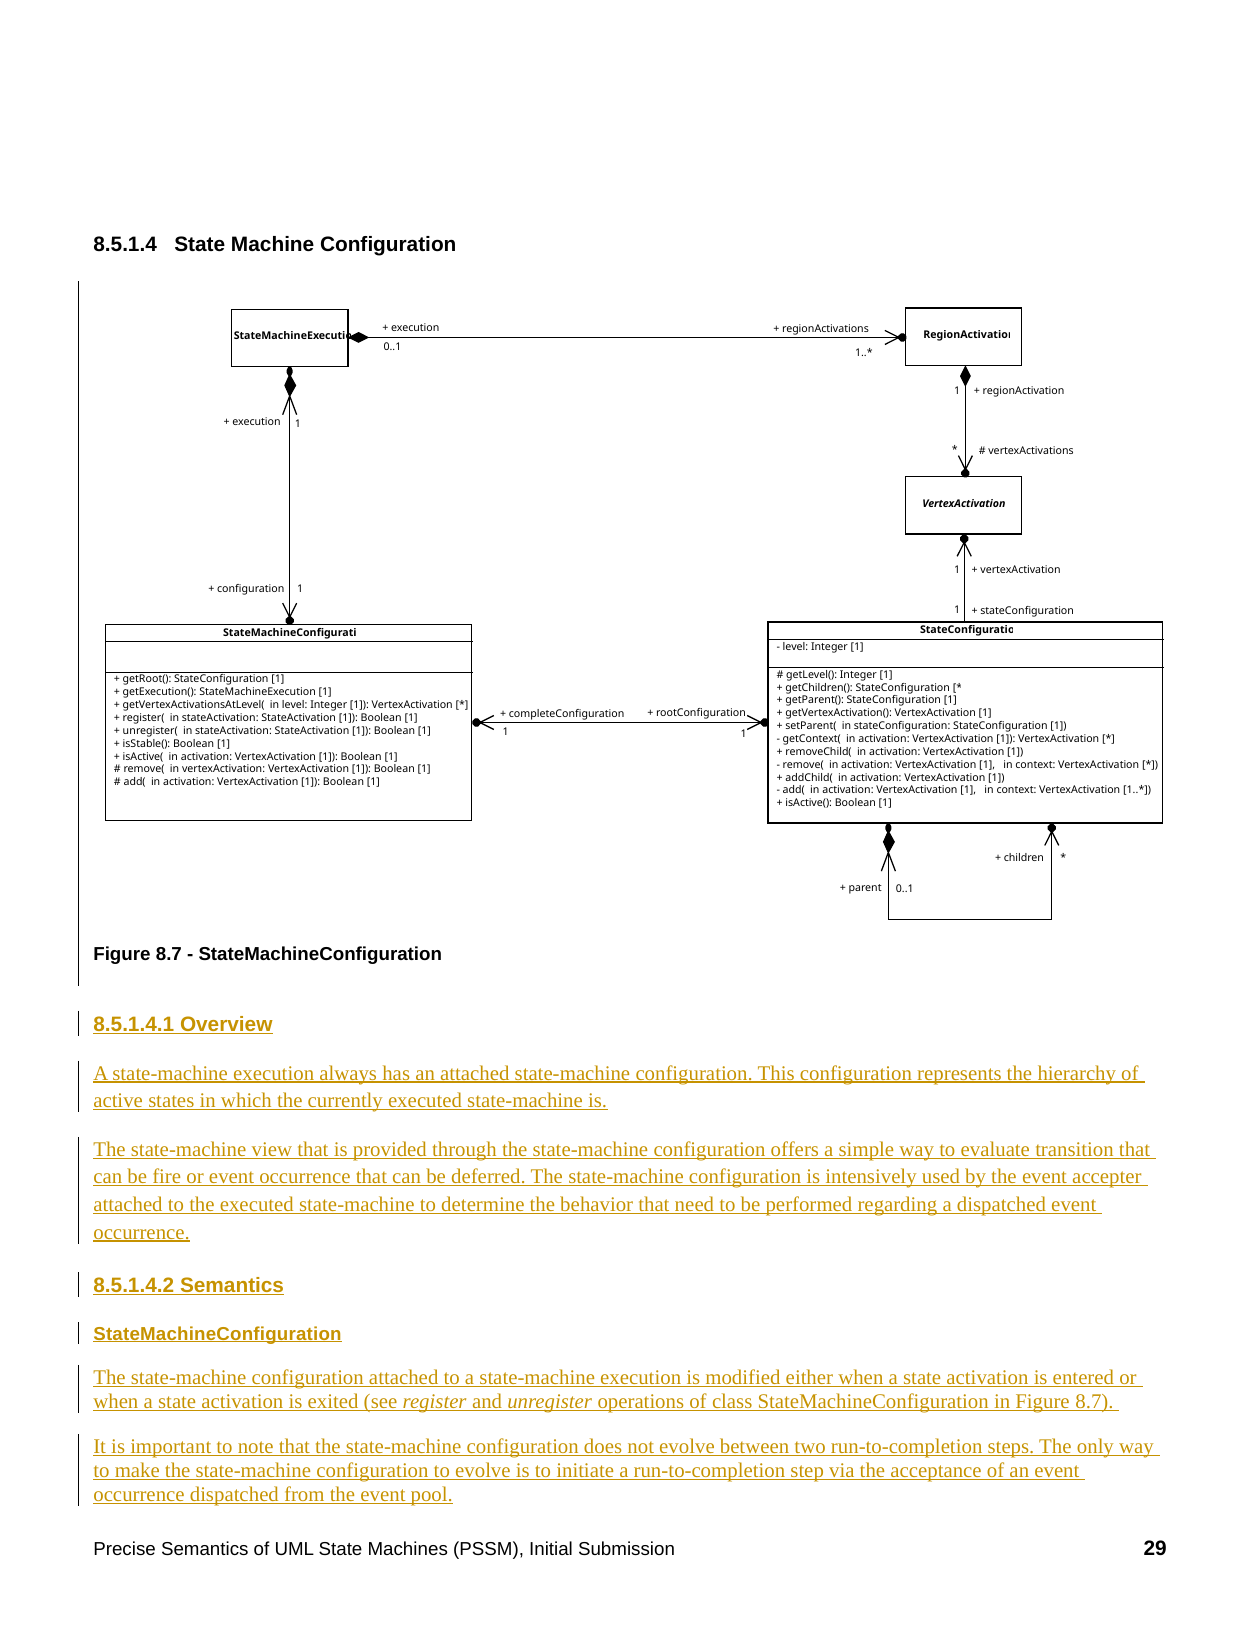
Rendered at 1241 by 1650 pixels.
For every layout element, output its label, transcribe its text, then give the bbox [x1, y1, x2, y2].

text Figure 8.7 - StateMachineConfiguration [93, 293, 1176, 965]
subtitle Overview [93, 1011, 1164, 1036]
text A state-machine execution always has an attached state-machine configuration. This configuration represents the hierarchy of active states in which the currently executed state-machine is. [93, 1061, 1164, 1112]
subtitle Semantics [93, 1272, 1164, 1297]
subtitle State Machine Configuration [93, 231, 1164, 256]
text The state-machine view that is provided through the state-machine configuration offers a simple way to evaluate transition that can be fire or event occurrence that can be deferred. The state-machine configuration is intensively used by the event accepter attached to the executed state-machine to determine the behavior that need to be performed regarding a dispatched event occurrence. [93, 1137, 1164, 1244]
subtitle StateMachineConfiguration [93, 1322, 1164, 1344]
text The state-machine configuration attached to a state-machine execution is modified either when a state activation is entered or when a state activation is exited (see register and unregister operations of class StateMachineConfiguration in Figure 8.7). [93, 1365, 1164, 1413]
text It is important to note that the state-machine configuration does not evolve between two run-to-completion steps. The only way to make the state-machine configuration to evolve is to initiate a run-to-completion step via the acceptance of an event occurrence dispatched from the event pool. [93, 1434, 1164, 1506]
